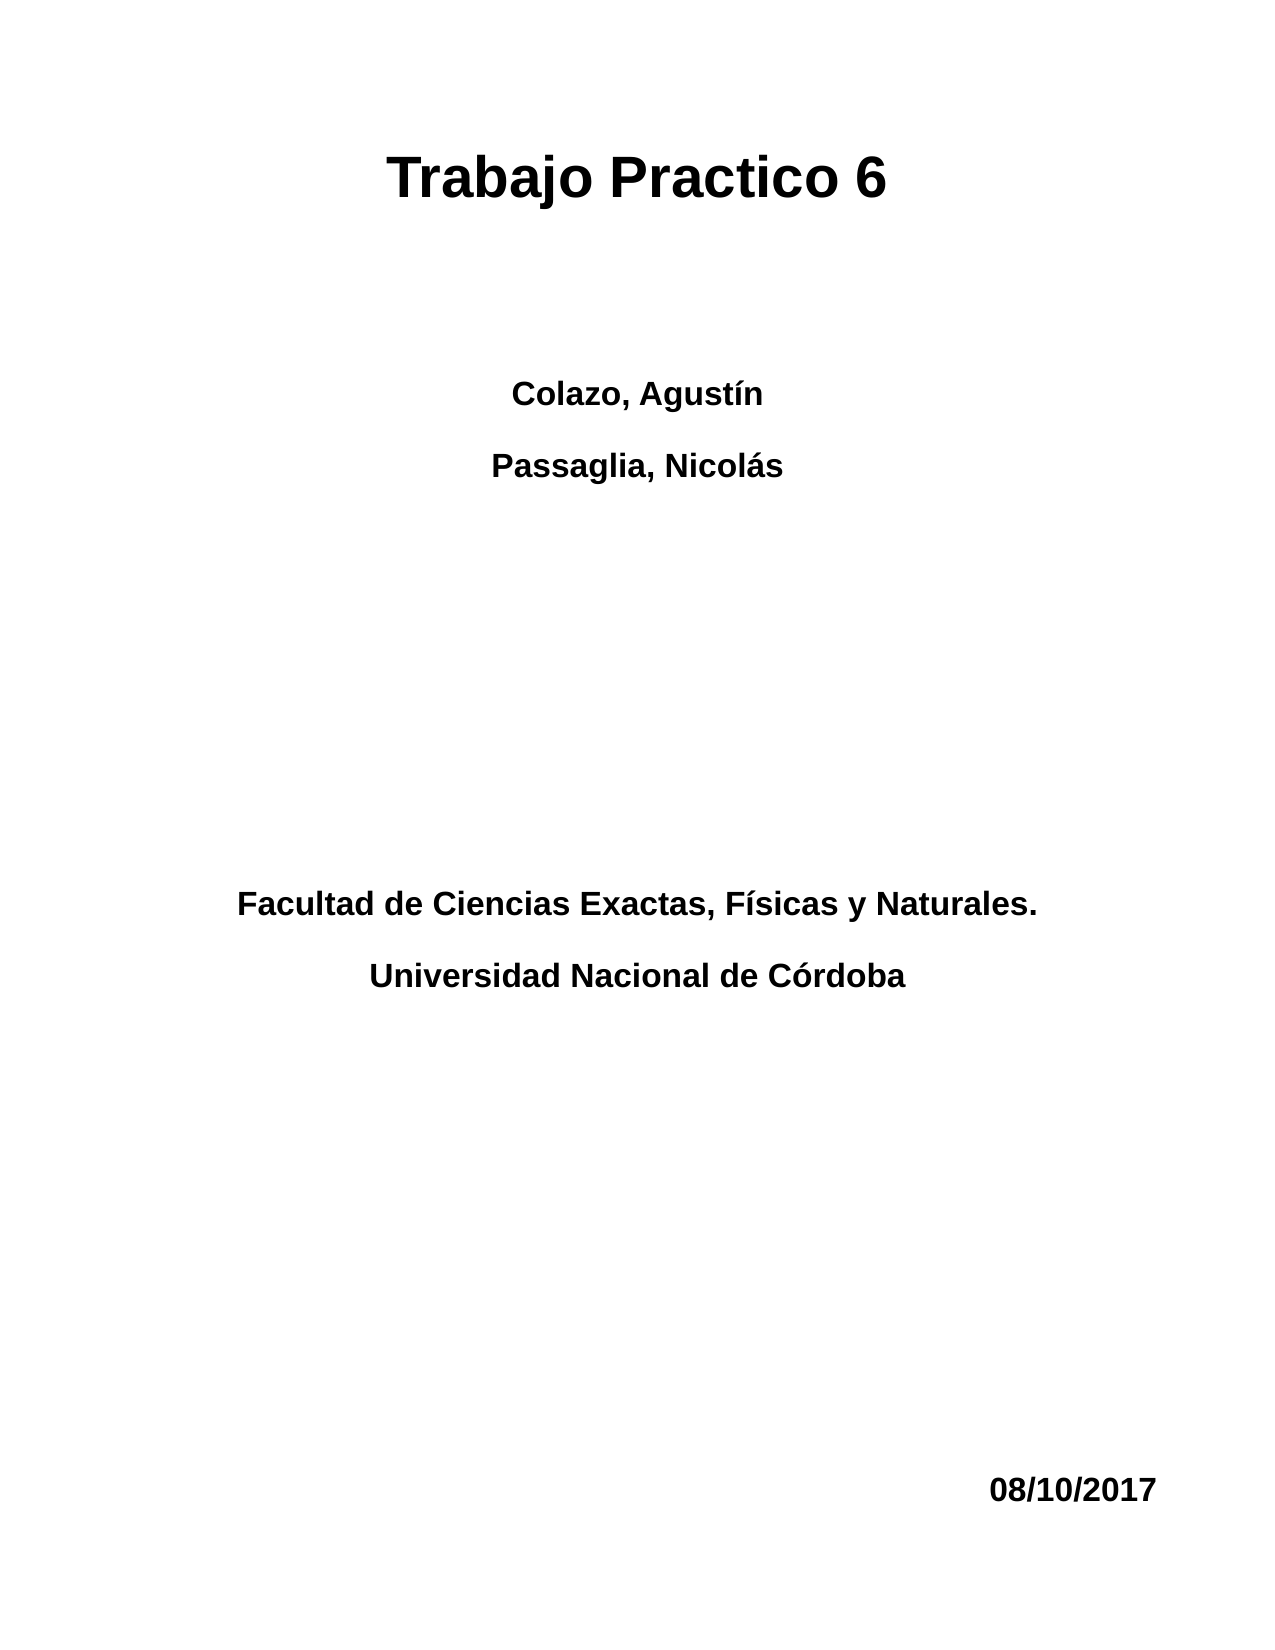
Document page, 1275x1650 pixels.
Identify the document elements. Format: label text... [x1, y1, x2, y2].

subtitle Colazo, Agustín [118, 374, 1157, 412]
title Trabajo Practico 6 [118, 143, 1157, 210]
subtitle Universidad Nacional de Córdoba [118, 956, 1157, 995]
subtitle 08/10/2017 [118, 1469, 1157, 1508]
subtitle Passaglia, Nicolás [118, 446, 1157, 484]
subtitle Facultad de Ciencias Exactas, Físicas y Naturales. [118, 884, 1157, 923]
